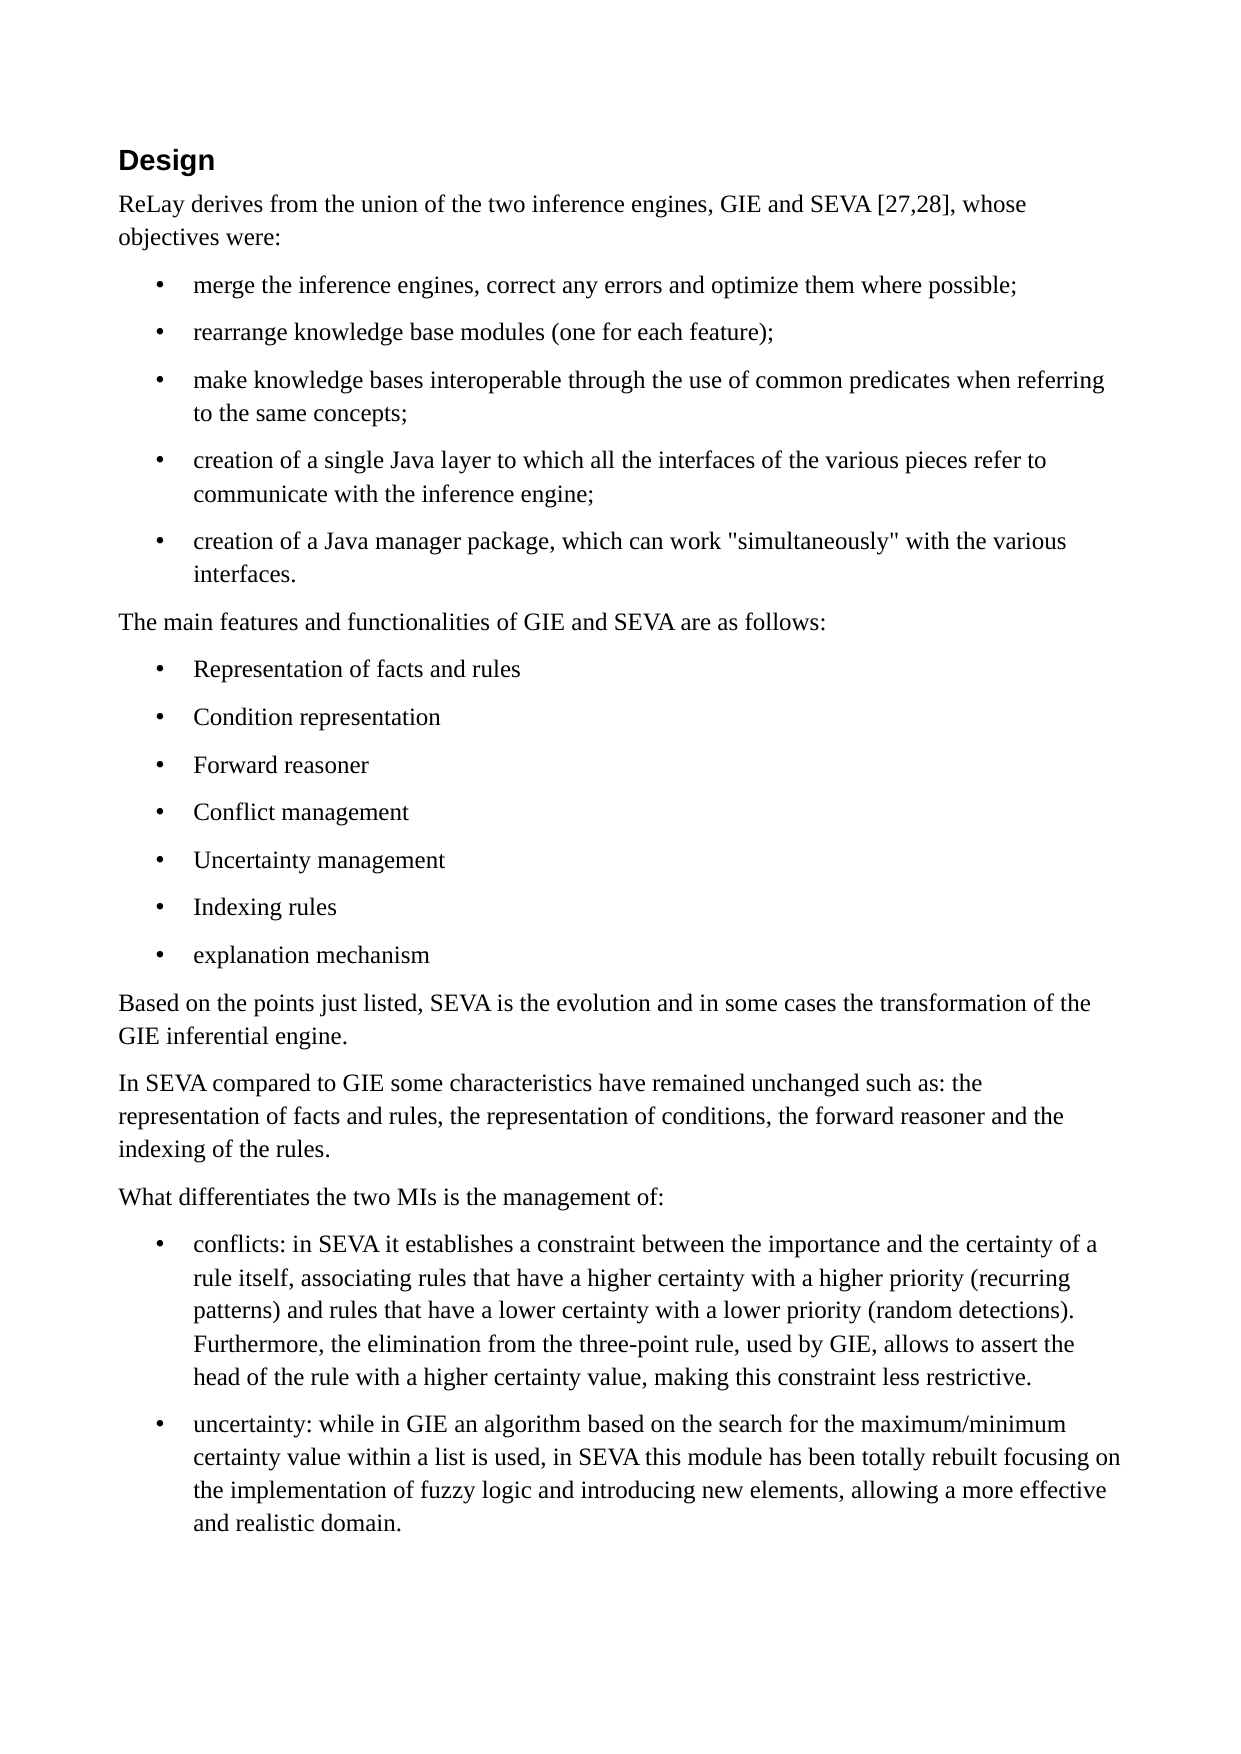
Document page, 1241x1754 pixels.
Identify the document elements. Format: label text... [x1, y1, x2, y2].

text ReLay derives from the union of the two inference engines, GIE and SEVA [27,28], whose objectives were: [118, 189, 1122, 251]
list Representation of facts and rules [156, 654, 1122, 683]
list conflicts: in SEVA it establishes a constraint between the importance and the certainty of a rule itself, associating rules that have a higher certainty with a higher priority (recurring patterns) and rules that have a lower certainty with a lower priority (random detections). Furthermore, the elimination from the three-point rule, used by GIE, allows to assert the head of the rule with a higher certainty value, making this constraint less restrictive. [156, 1229, 1122, 1390]
subtitle Design [118, 143, 1122, 177]
list explanation mechanism [156, 940, 1122, 969]
list uncertainty: while in GIE an algorithm based on the search for the maximum/minimum certainty value within a list is used, in SEVA this module has been totally rebuilt focusing on the implementation of fuzzy logic and introducing new elements, allowing a more effective and realistic domain. [156, 1409, 1122, 1537]
list creation of a Java manager package, which can work "simultaneously" with the various interfaces. [156, 526, 1122, 588]
list Indexing rules [156, 892, 1122, 921]
list Uncertainty management [156, 845, 1122, 874]
text Based on the points just listed, SEVA is the evolution and in some cases the transformation of the GIE inferential engine. [118, 988, 1122, 1049]
list Conflict management [156, 797, 1122, 826]
list rearrange knowledge base modules (one for each feature); [156, 317, 1122, 346]
text The main features and functionalities of GIE and SEVA are as follows: [118, 607, 1122, 636]
text What differentiates the two MIs is the management of: [118, 1182, 1122, 1211]
list Forward reasoner [156, 750, 1122, 778]
list make knowledge bases interoperable through the use of common predicates when referring to the same concepts; [156, 365, 1122, 427]
list creation of a single Java layer to which all the interfaces of the various pieces refer to communicate with the inference engine; [156, 446, 1122, 507]
list Condition representation [156, 702, 1122, 731]
text In SEVA compared to GIE some characteristics have remained unchanged such as: the representation of facts and rules, the representation of conditions, the forward reasoner and the indexing of the rules. [118, 1068, 1122, 1163]
list merge the inference engines, correct any errors and optimize them where possible; [156, 270, 1122, 298]
